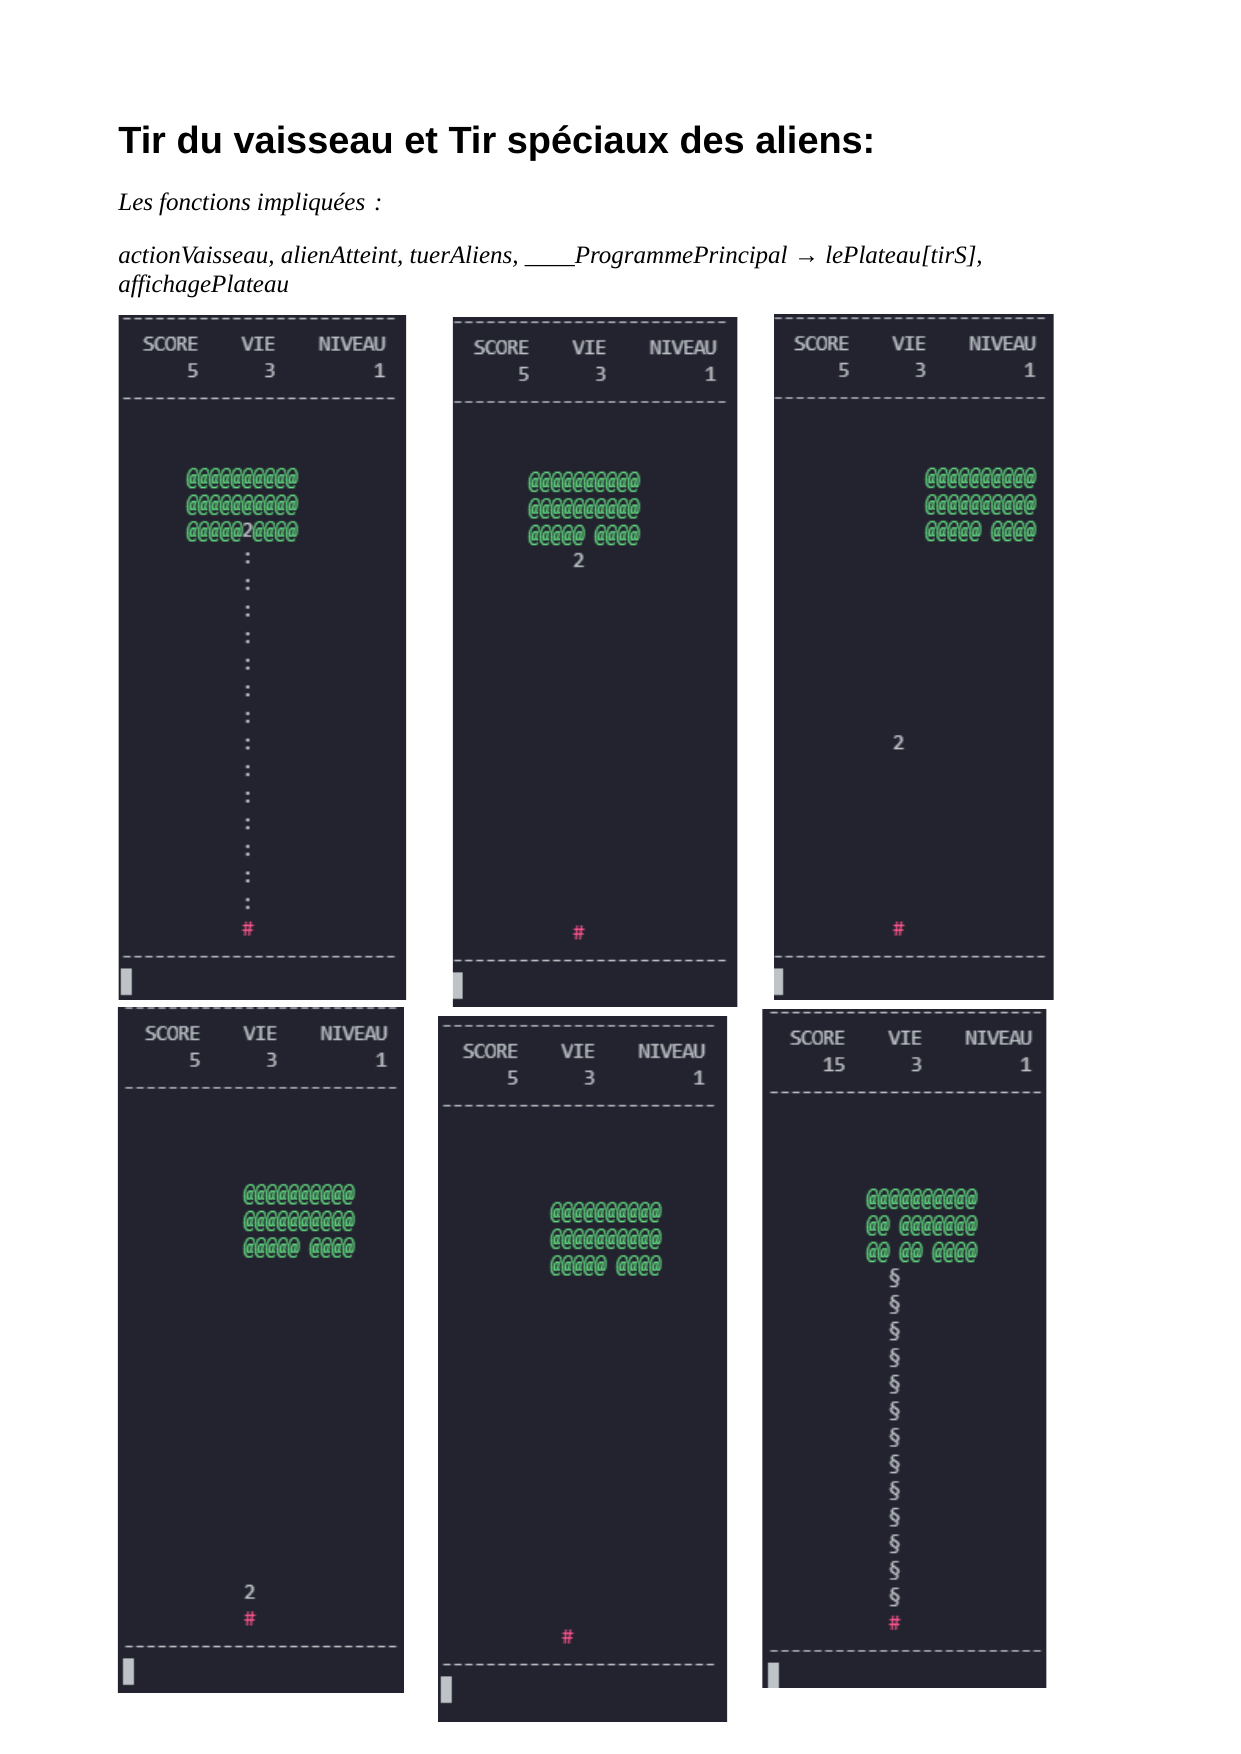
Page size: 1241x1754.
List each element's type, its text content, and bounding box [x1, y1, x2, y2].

picture [774, 314, 1054, 1000]
picture [452, 317, 738, 1007]
subtitle Tir du vaisseau et Tir spéciaux des aliens: [118, 118, 1122, 162]
picture [762, 1009, 1047, 1688]
picture [118, 315, 407, 1000]
picture [438, 1016, 728, 1722]
text actionVaisseau, alienAtteint, tuerAliens, ____ProgrammePrincipal → lePlateau[tirS], affichagePlateau [118, 241, 1122, 298]
text Les fonctions impliquées : [118, 187, 1122, 216]
picture [117, 1007, 404, 1693]
